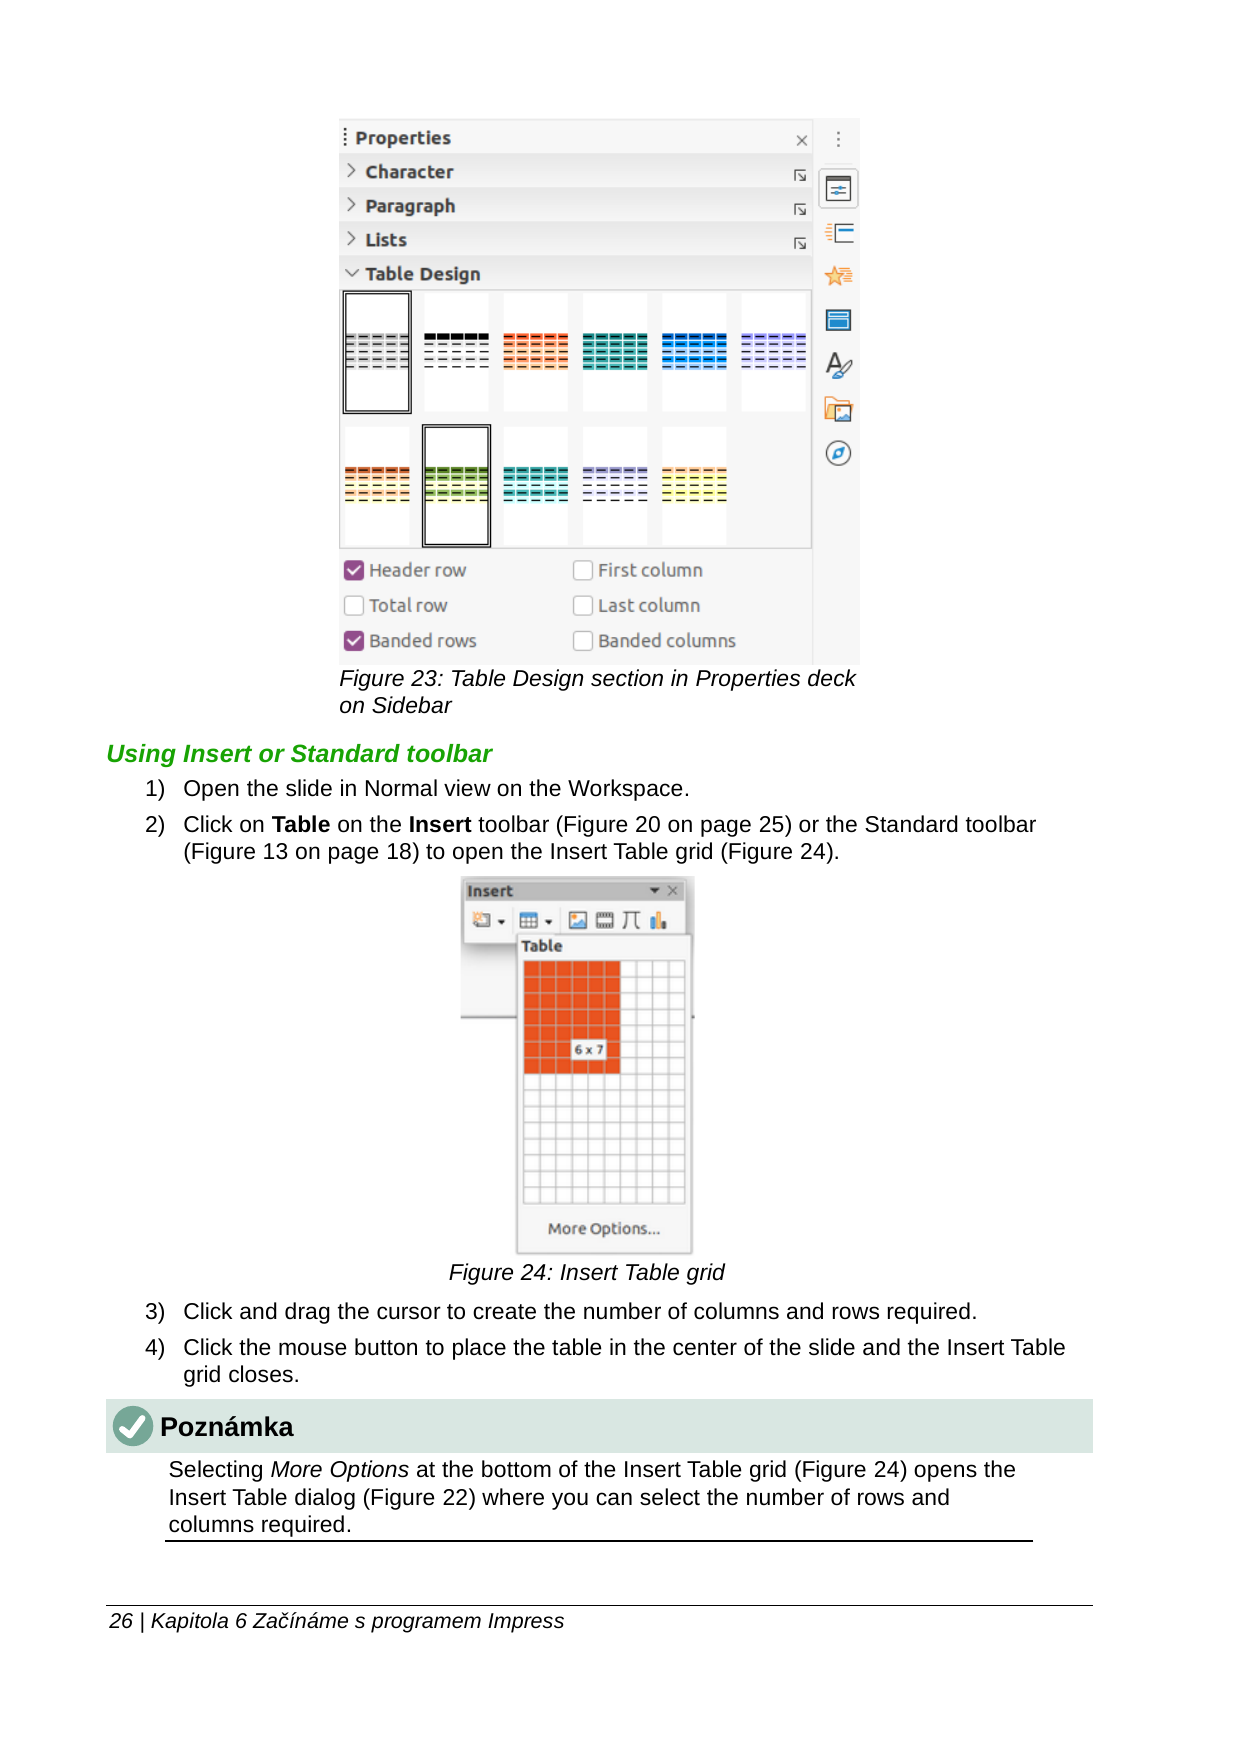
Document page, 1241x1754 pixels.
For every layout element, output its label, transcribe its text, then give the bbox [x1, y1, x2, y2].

subtitle Poznámka [106, 1399, 1093, 1453]
list Click the mouse button to place the table in the center of the slide and the Insert Table grid closes. [165, 1333, 1093, 1387]
list Open the slide in Normal view on the Workspace. [165, 774, 1093, 801]
text Selecting More Options at the bottom of the Insert Table grid (Figure 24) opens the Insert Table dialog (Figure 22) where you can select the number of rows and columns required. [165, 1453, 1033, 1540]
text Figure 23: Table Design section in Properties deck on Sidebar [339, 665, 860, 718]
text Figure 24: Insert Table grid [449, 876, 750, 1285]
list Click and drag the cursor to create the number of columns and rows required. [165, 1297, 1093, 1324]
picture [339, 118, 860, 665]
subtitle Using Insert or Standard toolbar [106, 739, 1093, 768]
list Click on Table on the Insert toolbar (Figure 20 on page 24) or the Standard toolbar (Figure 13 on page 17) to open the Insert Table grid (Figure 24). [165, 810, 1093, 864]
picture [460, 876, 695, 1259]
